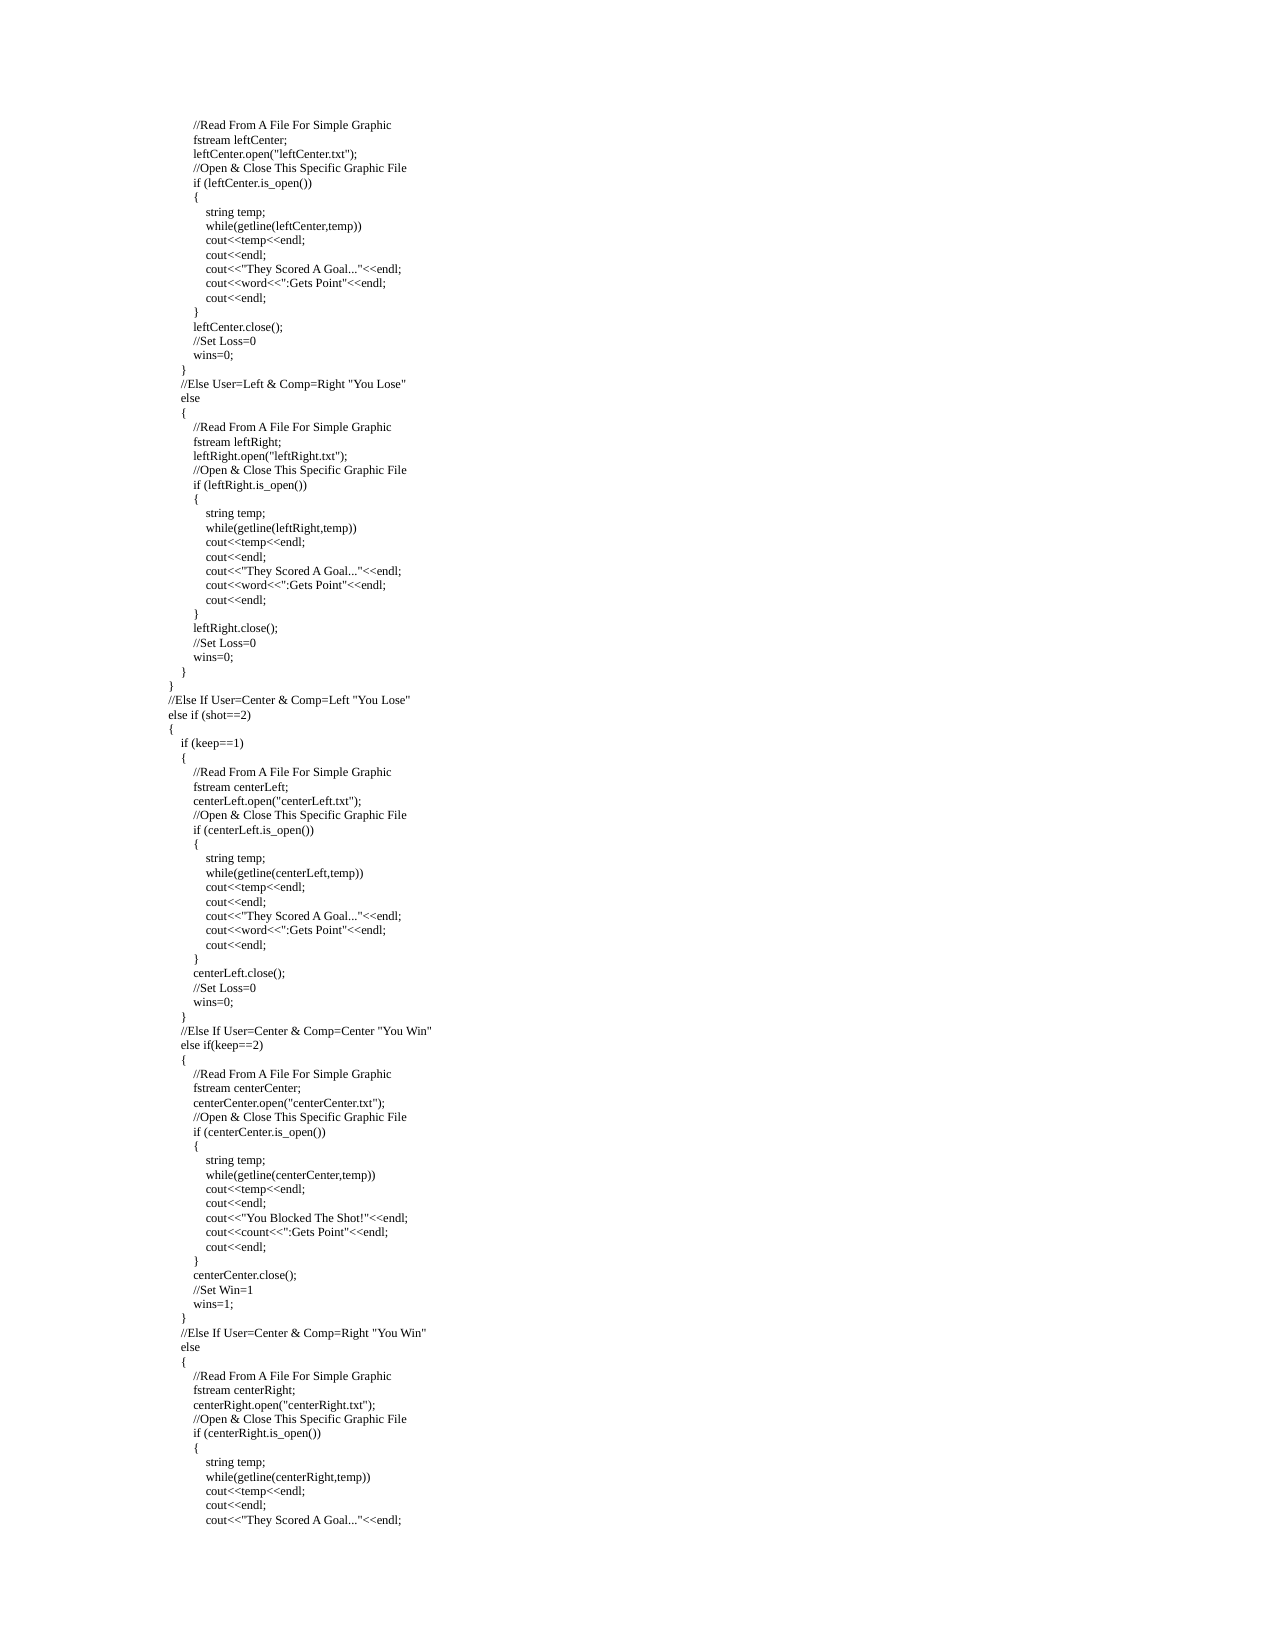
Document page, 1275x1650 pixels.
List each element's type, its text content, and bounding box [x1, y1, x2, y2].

text wins=0; [118, 348, 1157, 362]
text cout<<endl; [118, 894, 1157, 909]
text centerCenter.open("centerCenter.txt"); [118, 1096, 1157, 1110]
text if (centerCenter.is_open()) [118, 1124, 1157, 1139]
text { [118, 1354, 1157, 1369]
text //Open & Close This Specific Graphic File [118, 463, 1157, 477]
text { [118, 492, 1157, 506]
text centerLeft.open("centerLeft.txt"); [118, 794, 1157, 808]
text } [118, 362, 1157, 377]
text } [118, 607, 1157, 621]
text leftRight.open("leftRight.txt"); [118, 449, 1157, 463]
text fstream leftCenter; [118, 132, 1157, 147]
text else if(keep==2) [118, 1038, 1157, 1052]
text leftCenter.open("leftCenter.txt"); [118, 147, 1157, 161]
text wins=0; [118, 650, 1157, 664]
text { [118, 1441, 1157, 1455]
text cout<<"You Blocked The Shot!"<<endl; [118, 1211, 1157, 1225]
text leftCenter.close(); [118, 319, 1157, 334]
text string temp; [118, 1455, 1157, 1469]
text //Set Loss=0 [118, 334, 1157, 348]
text cout<<word<<":Gets Point"<<endl; [118, 923, 1157, 937]
text if (centerLeft.is_open()) [118, 822, 1157, 837]
text if (leftRight.is_open()) [118, 477, 1157, 492]
text { [118, 837, 1157, 851]
text cout<<temp<<endl; [118, 535, 1157, 549]
text //Else If User=Center & Comp=Right "You Win" [118, 1326, 1157, 1340]
text centerLeft.close(); [118, 966, 1157, 981]
text { [118, 722, 1157, 736]
text cout<<word<<":Gets Point"<<endl; [118, 276, 1157, 291]
text //Open & Close This Specific Graphic File [118, 161, 1157, 176]
text else [118, 1340, 1157, 1354]
text cout<<endl; [118, 247, 1157, 262]
text centerCenter.close(); [118, 1268, 1157, 1282]
text cout<<count<<":Gets Point"<<endl; [118, 1225, 1157, 1239]
text //Open & Close This Specific Graphic File [118, 808, 1157, 822]
text while(getline(centerLeft,temp)) [118, 866, 1157, 880]
text fstream leftRight; [118, 434, 1157, 449]
text cout<<"They Scored A Goal..."<<endl; [118, 909, 1157, 923]
text while(getline(leftCenter,temp)) [118, 219, 1157, 233]
text } [118, 664, 1157, 679]
text //Set Loss=0 [118, 981, 1157, 995]
text } [118, 1254, 1157, 1268]
text //Else If User=Center & Comp=Center "You Win" [118, 1024, 1157, 1038]
text cout<<endl; [118, 1498, 1157, 1512]
text string temp; [118, 1153, 1157, 1167]
text } [118, 952, 1157, 966]
text string temp; [118, 851, 1157, 866]
text //Read From A File For Simple Graphic [118, 118, 1157, 132]
text //Open & Close This Specific Graphic File [118, 1110, 1157, 1124]
text cout<<temp<<endl; [118, 1182, 1157, 1196]
text if (centerRight.is_open()) [118, 1426, 1157, 1441]
text cout<<endl; [118, 1196, 1157, 1211]
text leftRight.close(); [118, 621, 1157, 636]
text while(getline(centerCenter,temp)) [118, 1167, 1157, 1182]
text cout<<endl; [118, 592, 1157, 607]
text cout<<temp<<endl; [118, 880, 1157, 894]
text if (leftCenter.is_open()) [118, 176, 1157, 190]
text //Open & Close This Specific Graphic File [118, 1412, 1157, 1426]
text while(getline(centerRight,temp)) [118, 1469, 1157, 1484]
text fstream centerLeft; [118, 779, 1157, 794]
text cout<<endl; [118, 1239, 1157, 1254]
text cout<<temp<<endl; [118, 1484, 1157, 1498]
text } [118, 1009, 1157, 1024]
text else [118, 391, 1157, 406]
text } [118, 679, 1157, 693]
text if (keep==1) [118, 736, 1157, 751]
text { [118, 190, 1157, 204]
text //Else If User=Center & Comp=Left "You Lose" [118, 693, 1157, 707]
text fstream centerRight; [118, 1383, 1157, 1397]
text cout<<"They Scored A Goal..."<<endl; [118, 1512, 1157, 1527]
text cout<<word<<":Gets Point"<<endl; [118, 578, 1157, 592]
text //Set Win=1 [118, 1282, 1157, 1297]
text cout<<"They Scored A Goal..."<<endl; [118, 262, 1157, 276]
text string temp; [118, 204, 1157, 219]
text cout<<temp<<endl; [118, 233, 1157, 247]
text //Set Loss=0 [118, 636, 1157, 650]
text centerRight.open("centerRight.txt"); [118, 1397, 1157, 1412]
text while(getline(leftRight,temp)) [118, 521, 1157, 535]
text cout<<endl; [118, 291, 1157, 305]
text cout<<endl; [118, 937, 1157, 952]
text { [118, 751, 1157, 765]
text { [118, 1139, 1157, 1153]
text else if (shot==2) [118, 707, 1157, 722]
text fstream centerCenter; [118, 1081, 1157, 1096]
text { [118, 1052, 1157, 1067]
text cout<<endl; [118, 549, 1157, 564]
text //Read From A File For Simple Graphic [118, 1067, 1157, 1081]
text string temp; [118, 506, 1157, 521]
text //Read From A File For Simple Graphic [118, 1369, 1157, 1383]
text //Else User=Left & Comp=Right "You Lose" [118, 377, 1157, 391]
text { [118, 406, 1157, 420]
text wins=0; [118, 995, 1157, 1009]
text cout<<"They Scored A Goal..."<<endl; [118, 564, 1157, 578]
text wins=1; [118, 1297, 1157, 1311]
text } [118, 1311, 1157, 1326]
text //Read From A File For Simple Graphic [118, 765, 1157, 779]
text //Read From A File For Simple Graphic [118, 420, 1157, 434]
text } [118, 305, 1157, 319]
